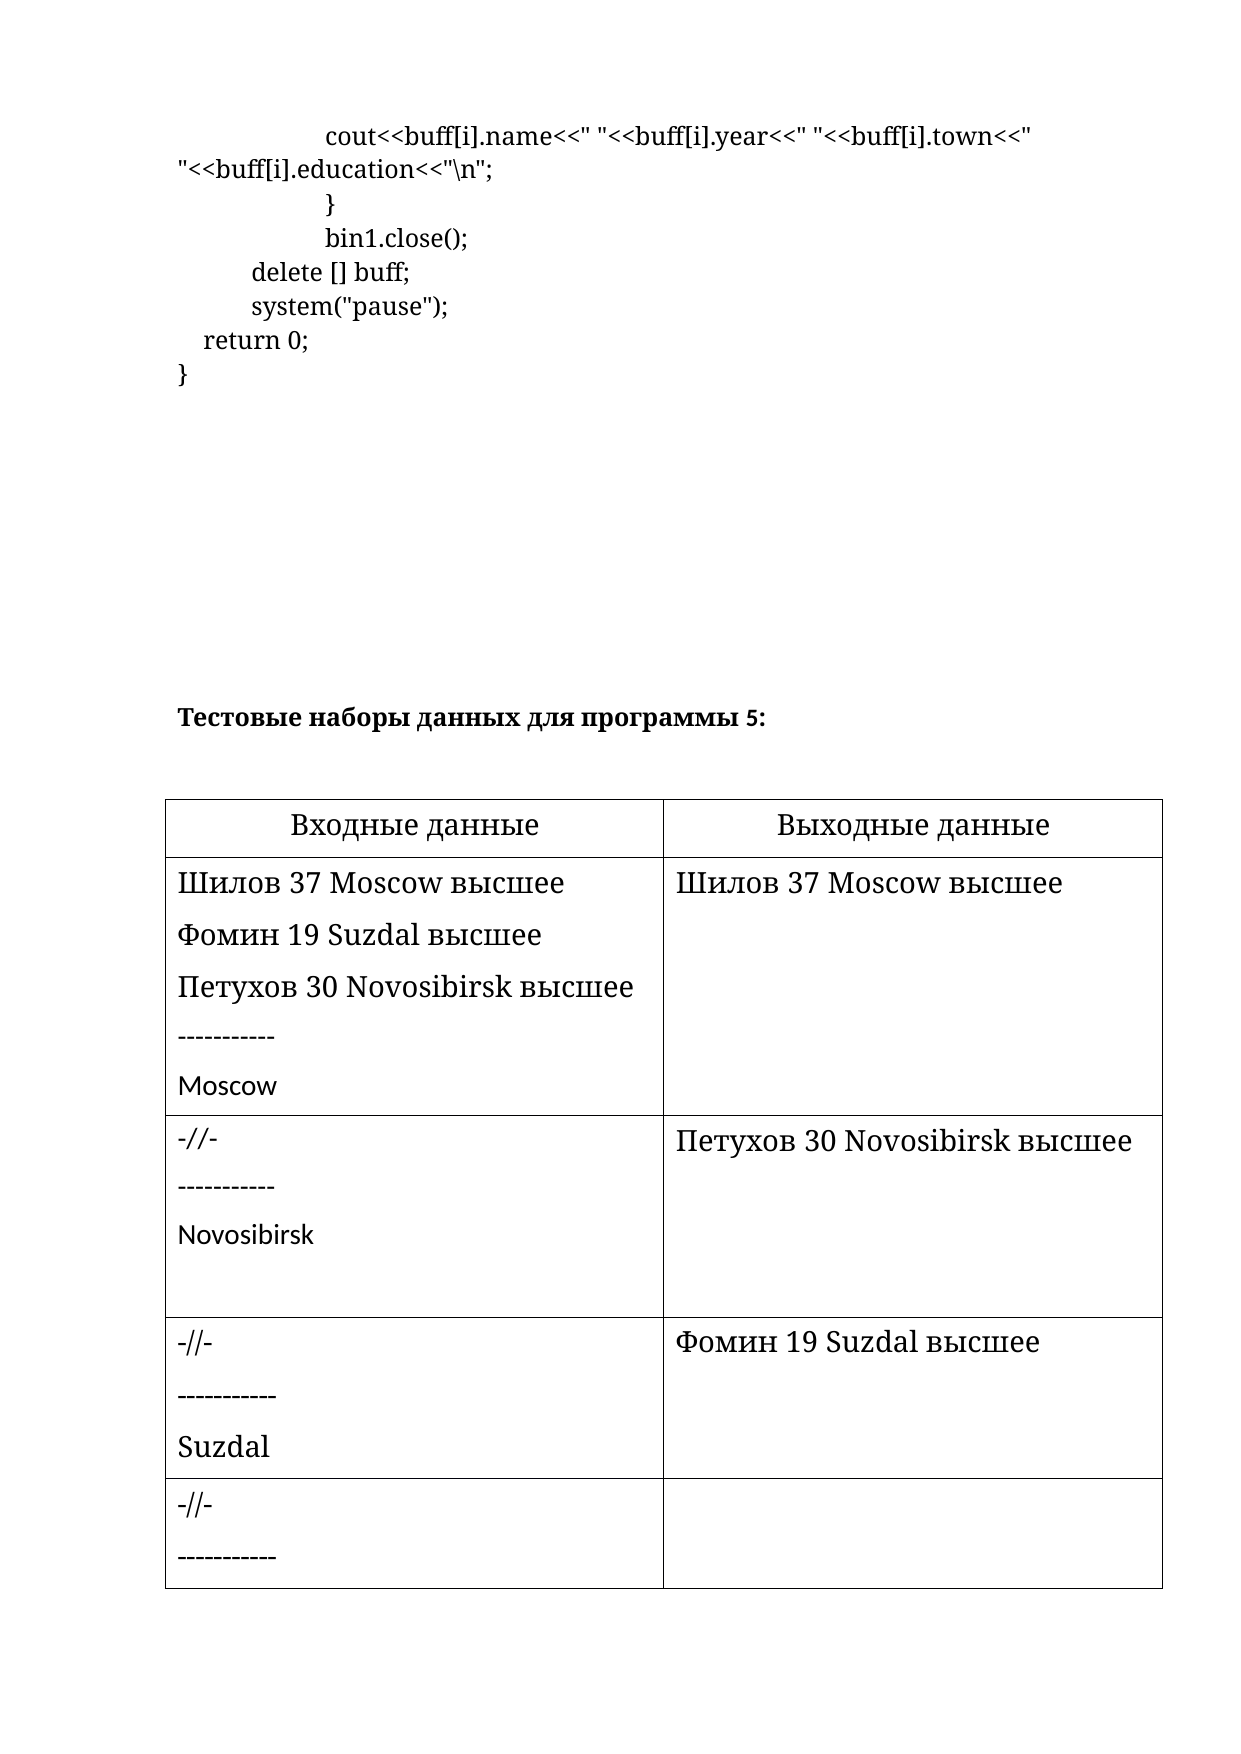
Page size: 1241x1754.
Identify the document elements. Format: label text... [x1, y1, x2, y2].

text bin1.close(); [177, 220, 1152, 254]
table_header Выходные данные [664, 800, 1162, 857]
table_cell -//- ----------- Novosibirsk [166, 1116, 663, 1317]
table_header Входные данные [166, 800, 663, 857]
text } [177, 357, 1152, 391]
text Тестовые наборы данных для программы 5: [177, 699, 1152, 733]
text system("pause"); [177, 288, 1152, 322]
table_cell Петухов 30 Novosibirsk высшее [664, 1116, 1162, 1317]
table_cell Шилов 37 Moscow высшее [664, 858, 1162, 1115]
table_cell Шилов 37 Moscow высшее Фомин 19 Suzdal высшее Петухов 30 Novosibirsk высшее ----------- Moscow [166, 858, 663, 1115]
table_cell -//- [166, 1479, 663, 1588]
text delete [] buff; [177, 254, 1152, 288]
table_cell [664, 1479, 1162, 1588]
text return 0; [177, 322, 1152, 357]
table_cell -//- ----------- Suzdal [166, 1318, 663, 1478]
text } [177, 186, 1152, 220]
text cout<<buff[i].name<<" "<<buff[i].year<<" "<<buff[i].town<<" "<<buff[i].education<<"\n"; [177, 118, 1152, 186]
table_cell Фомин 19 Suzdal высшее [664, 1318, 1162, 1478]
